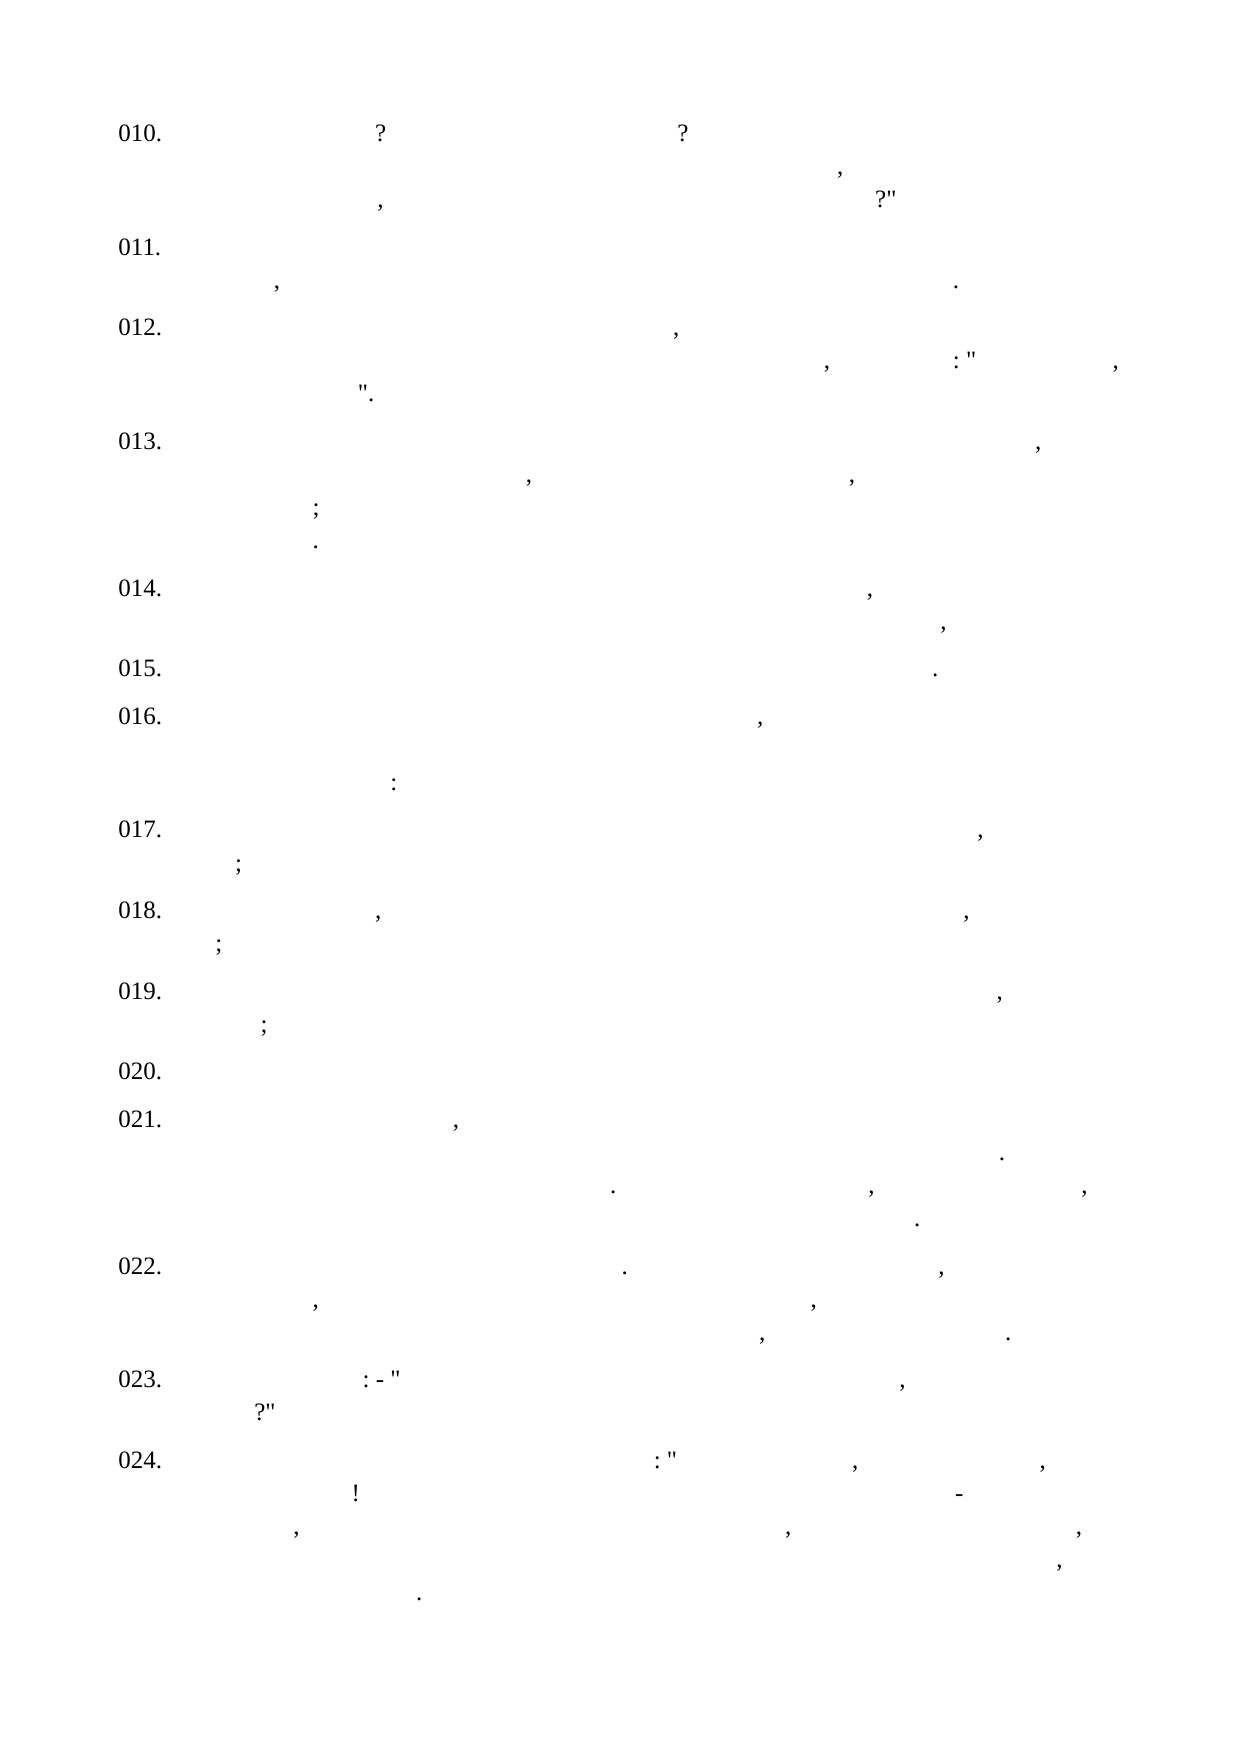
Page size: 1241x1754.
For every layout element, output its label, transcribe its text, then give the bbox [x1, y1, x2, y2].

text 013.         ,    ,    ,    ;        . [118, 426, 1122, 554]
text 012.    ,       , : ",  ". [118, 312, 1122, 407]
text 022.  .   ,  ,    ,      , . [118, 1251, 1122, 1346]
text 023. : - "  ,   ?" [118, 1364, 1122, 1426]
text 021.   ,          .      .   ,  ,       . [118, 1104, 1122, 1232]
text 024.    : ", , !     -,   ,  ,        ,  . [118, 1445, 1122, 1606]
text 018.   ,      ,  ; [118, 895, 1122, 957]
text 014.       ,       , [118, 573, 1122, 634]
text 017.      ,  ; [118, 814, 1122, 876]
text 011.         ,     . [118, 232, 1122, 293]
text 019.      ,   ; [118, 976, 1122, 1038]
text 020.     [118, 1056, 1122, 1085]
text 015.     . [118, 653, 1122, 682]
text 010.   ?   ?        ,    ,    ?" [118, 118, 1122, 213]
text 016.     ,         : [118, 701, 1122, 796]
